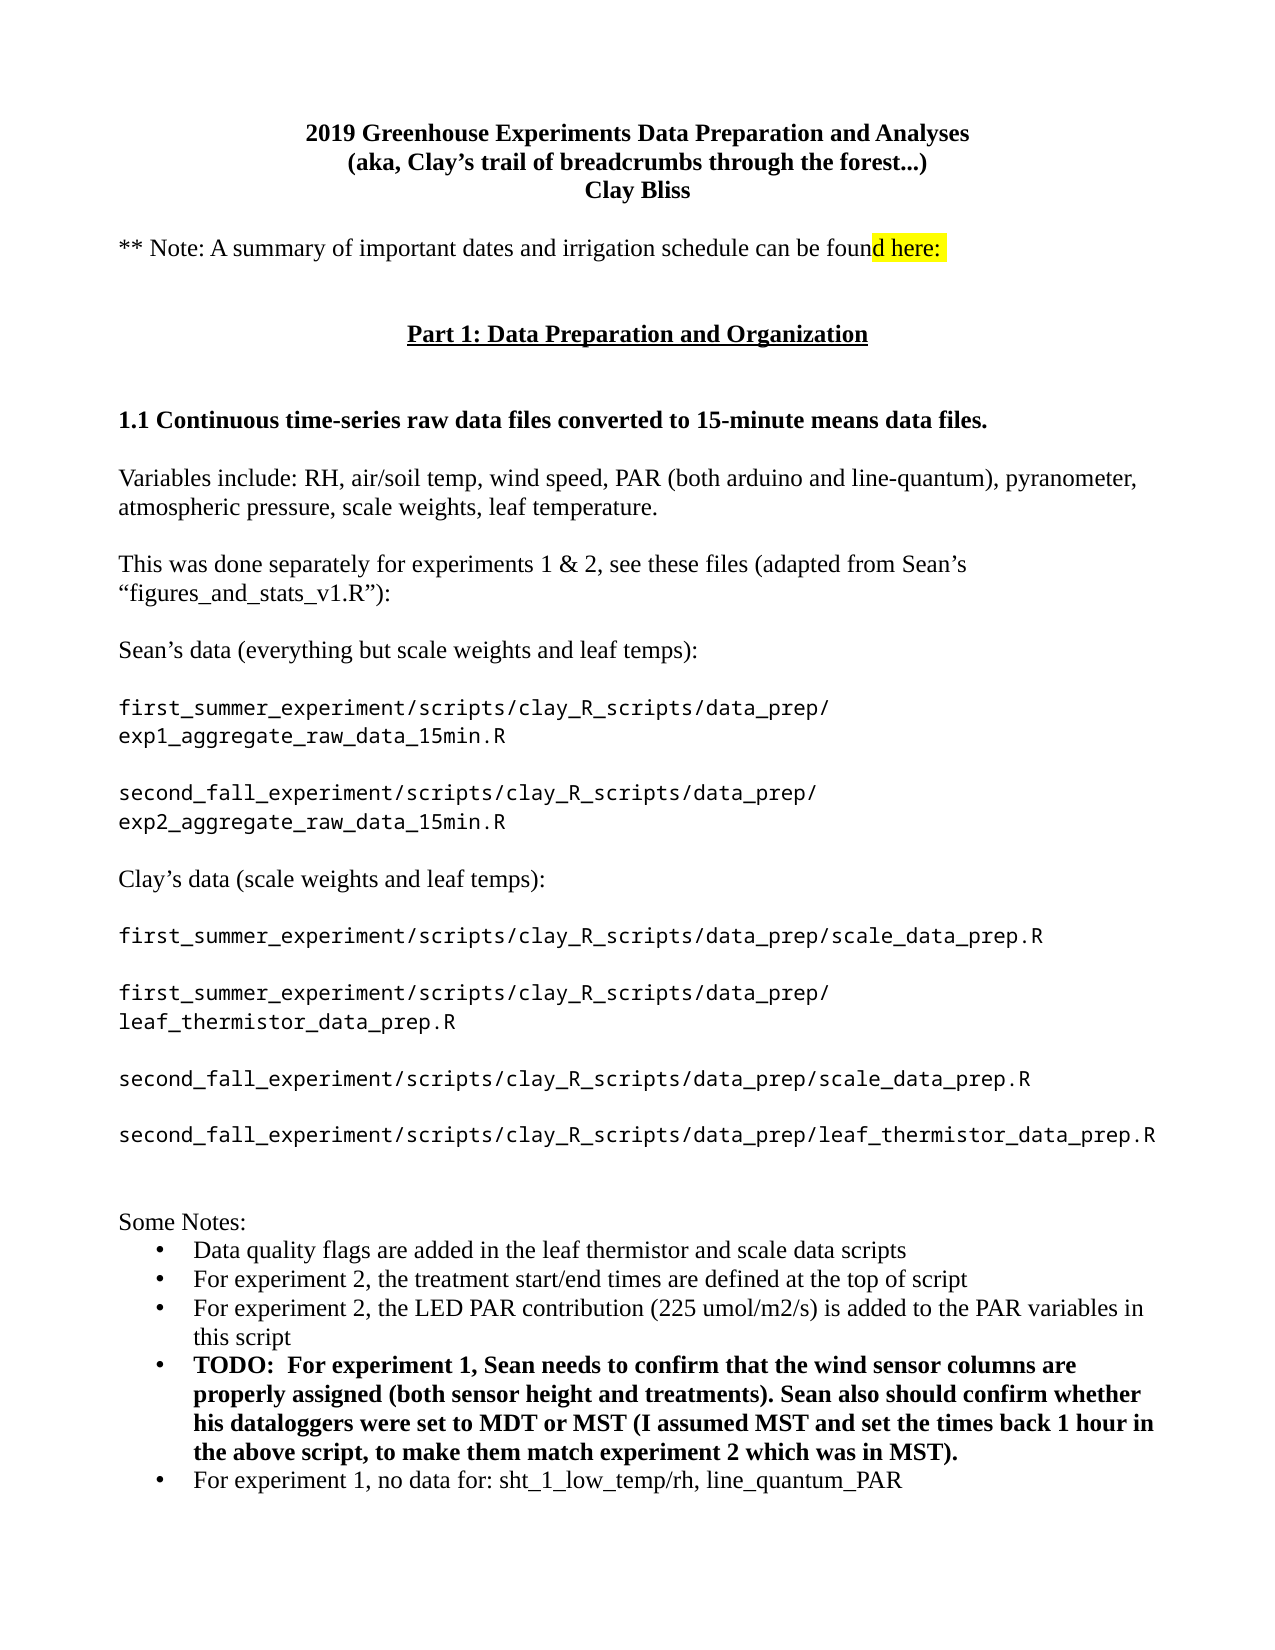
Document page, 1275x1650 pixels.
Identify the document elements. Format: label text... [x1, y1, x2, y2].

text This was done separately for experiments 1 & 2, see these files (adapted from Sean’s “figures_and_stats_v1.R”): [118, 549, 1157, 607]
text 2019 Greenhouse Experiments Data Preparation and Analyses [118, 118, 1157, 147]
text ** Note: A summary of important dates and irrigation schedule can be found here: [118, 233, 1157, 262]
text Sean’s data (everything but scale weights and leaf temps): [118, 636, 1157, 664]
text Some Notes: [118, 1207, 1157, 1235]
list For experiment 1, no data for: sht_1_low_temp/rh, line_quantum_PAR [156, 1465, 1157, 1494]
list TODO: For experiment 1, Sean needs to confirm that the wind sensor columns are properly assigned (both sensor height and treatments). Sean also should confirm whether his dataloggers were set to MDT or MST (I assumed MST and set the times back 1 hour in the above script, to make them match experiment 2 which was in MST). [156, 1350, 1157, 1465]
text Clay’s data (scale weights and leaf temps): [118, 864, 1157, 893]
text first_summer_experiment/scripts/clay_R_scripts/data_prep/leaf_thermistor_data_prep.R [118, 978, 1157, 1035]
list Data quality flags are added in the leaf thermistor and scale data scripts [156, 1235, 1157, 1264]
text Clay Bliss [118, 176, 1157, 204]
list For experiment 2, the treatment start/end times are defined at the top of script [156, 1264, 1157, 1293]
text Variables include: RH, air/soil temp, wind speed, PAR (both arduino and line-quantum), pyranometer, atmospheric pressure, scale weights, leaf temperature. [118, 463, 1157, 521]
text first_summer_experiment/scripts/clay_R_scripts/data_prep/scale_data_prep.R [118, 922, 1157, 950]
list For experiment 2, the LED PAR contribution (225 umol/m2/s) is added to the PAR variables in this script [156, 1293, 1157, 1350]
text Part 1: Data Preparation and Organization [118, 319, 1157, 348]
text first_summer_experiment/scripts/clay_R_scripts/data_prep/exp1_aggregate_raw_data_15min.R [118, 693, 1157, 750]
text second_fall_experiment/scripts/clay_R_scripts/data_prep/exp2_aggregate_raw_data_15min.R [118, 778, 1157, 835]
text 1.1 Continuous time-series raw data files converted to 15-minute means data files. [118, 406, 1157, 434]
text second_fall_experiment/scripts/clay_R_scripts/data_prep/scale_data_prep.R [118, 1064, 1157, 1092]
text second_fall_experiment/scripts/clay_R_scripts/data_prep/leaf_thermistor_data_prep.R [118, 1121, 1157, 1149]
text (aka, Clay’s trail of breadcrumbs through the forest...) [118, 147, 1157, 176]
